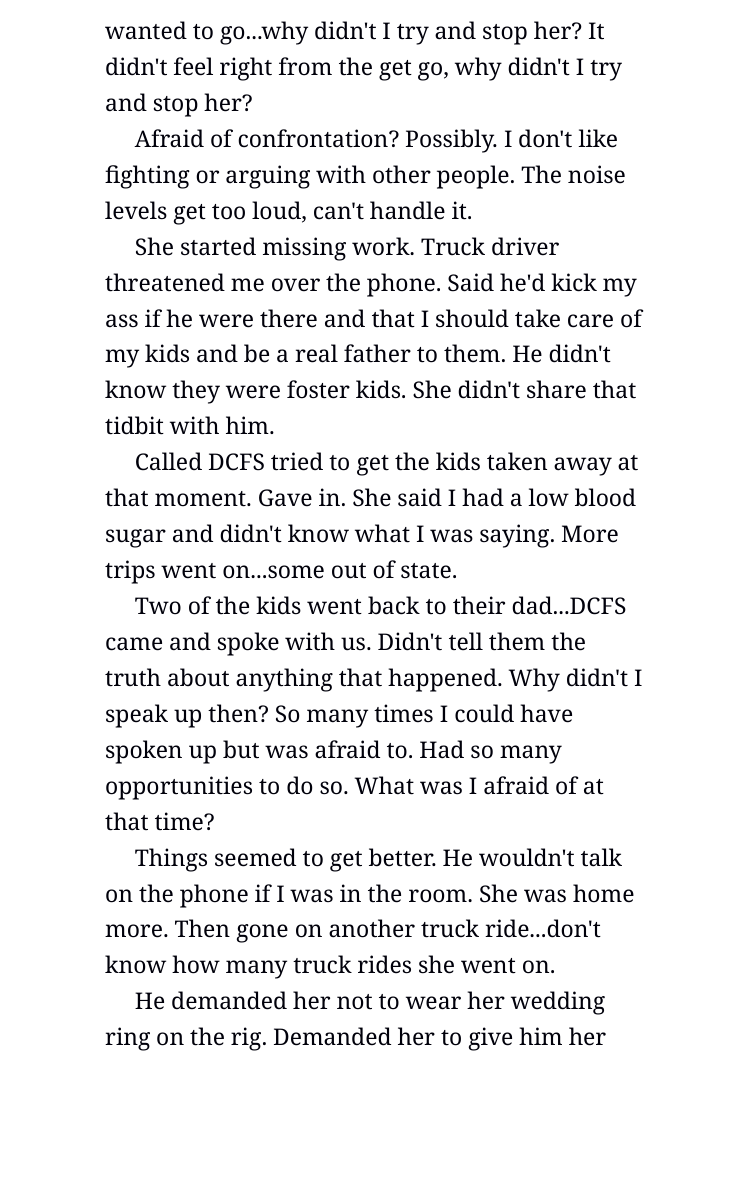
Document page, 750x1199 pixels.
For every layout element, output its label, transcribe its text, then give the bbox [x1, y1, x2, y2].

text wanted to go...why didn't I try and stop her? It didn't feel right from the get go, why didn't I try and stop her? [105, 15, 645, 118]
text Two of the kids went back to their dad...DCFS came and spoke with us. Didn't tell them the truth about anything that happened. Why didn't I speak up then? So many times I could have spoken up but was afraid to. Had so many opportunities to do so. What was I afraid of at that time? [105, 590, 645, 837]
text Afraid of confrontation? Possibly. I don't like fighting or arguing with other people. The noise levels get too loud, can't handle it. [105, 123, 645, 226]
text He demanded her not to wear her wedding ring on the rig. Demanded her to give him her [105, 985, 645, 1052]
text Called DCFS tried to get the kids taken away at that moment. Gave in. She said I had a low blood sugar and didn't know what I was saying. More trips went on...some out of state. [105, 446, 645, 585]
text She started missing work. Truck driver threatened me over the phone. Said he'd kick my ass if he were there and that I should take care of my kids and be a real father to them. He didn't know they were foster kids. She didn't share that tidbit with him. [105, 231, 645, 442]
text Things seemed to get better. He wouldn't talk on the phone if I was in the room. She was home more. Then gone on another truck ride...don't know how many truck rides she went on. [105, 842, 645, 981]
